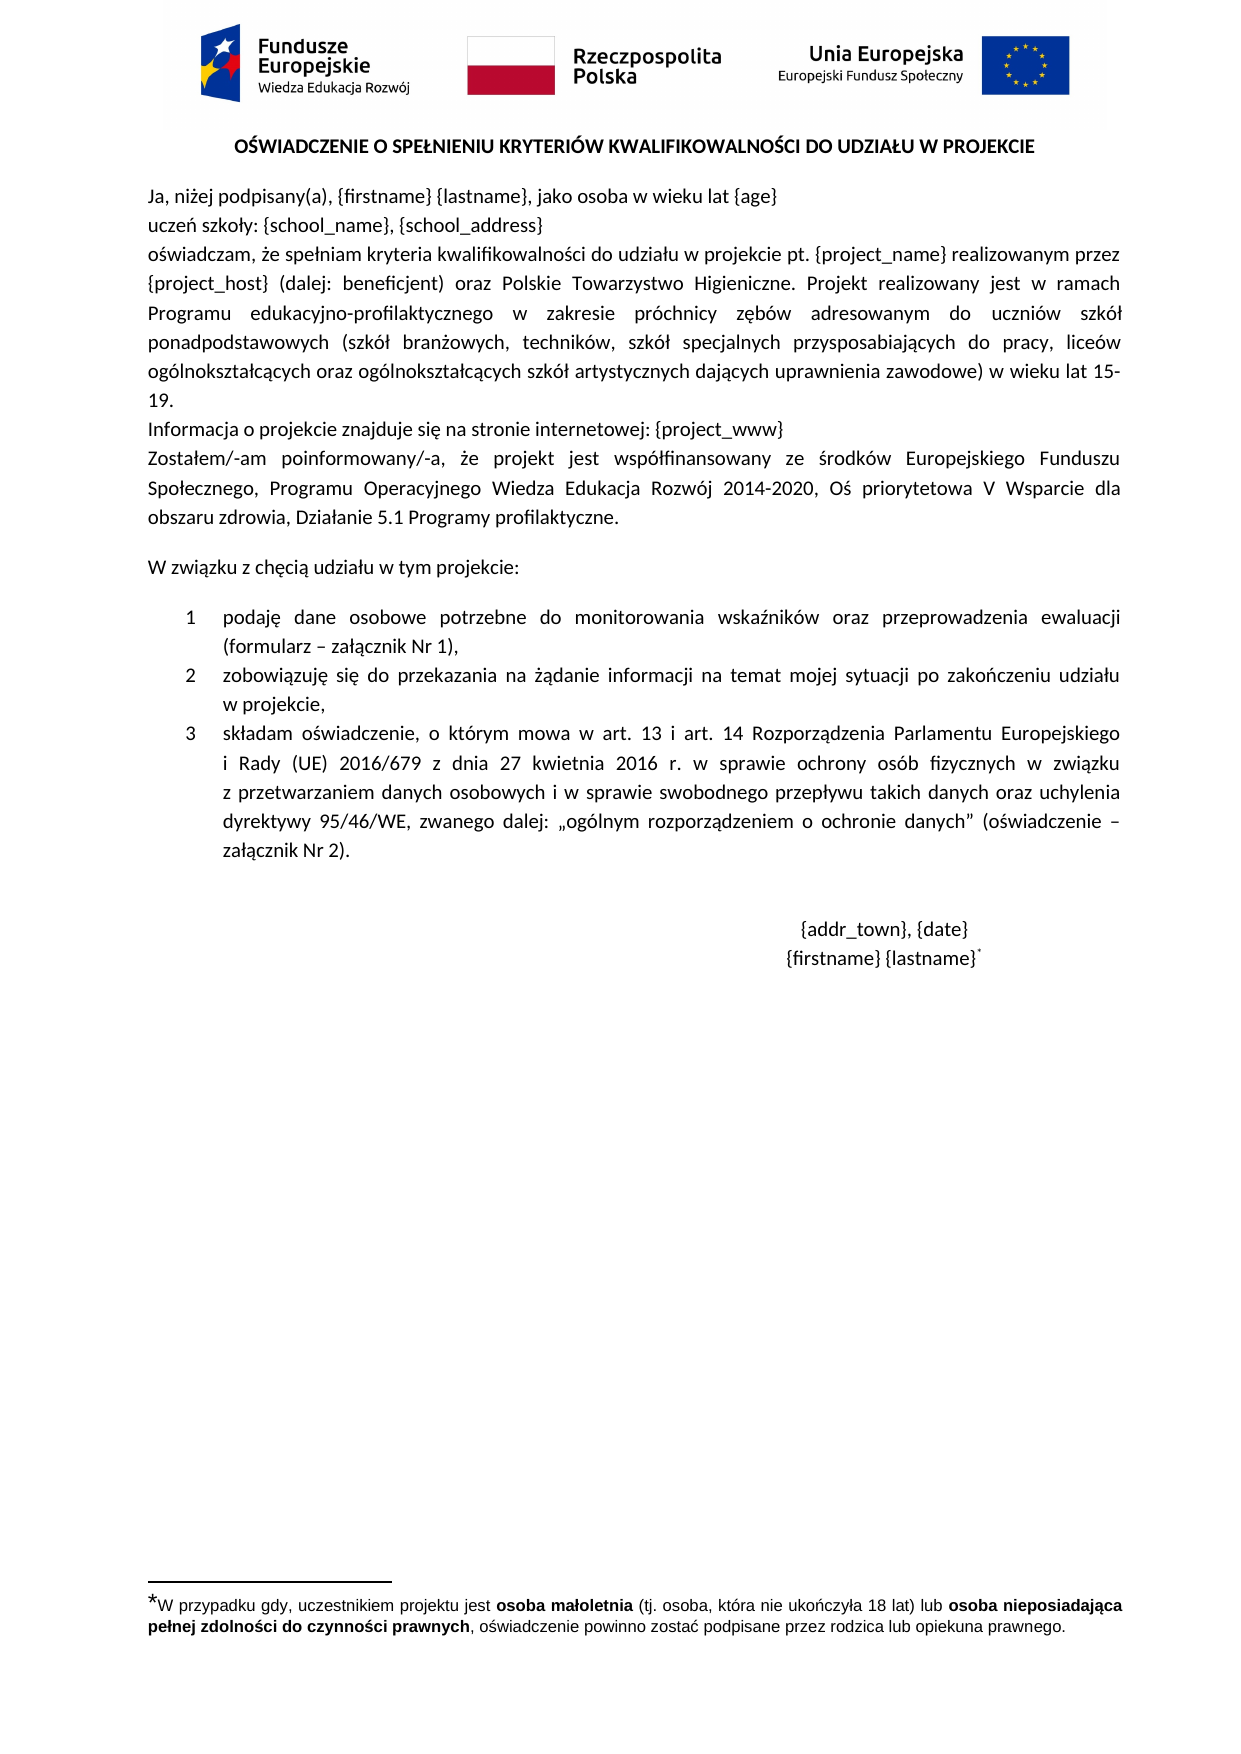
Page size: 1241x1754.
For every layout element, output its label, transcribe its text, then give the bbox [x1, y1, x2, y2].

text oświadczam, że spełniam kryteria kwalifikowalności do udziału w projekcie pt. {project_name} realizowanym przez {project_host} (dalej: beneficjent) oraz Polskie Towarzystwo Higieniczne. Projekt realizowany jest w ramach Programu edukacyjno-profilaktycznego w zakresie próchnicy zębów adresowanym do uczniów szkół ponadpodstawowych (szkół branżowych, techników, szkół specjalnych przysposabiających do pracy, liceów ogólnokształcących oraz ogólnokształcących szkół artystycznych dających uprawnienia zawodowe) w wieku lat 15-19. [148, 241, 1122, 413]
text uczeń szkoły: {school_name}, {school_address} [148, 212, 1122, 238]
list składam oświadczenie, o którym mowa w art. 13 i art. 14 Rozporządzenia Parlamentu Europejskiego i Rady (UE) 2016/679 z dnia 27 kwietnia 2016 r. w sprawie ochrony osób fizycznych w związku z przetwarzaniem danych osobowych i w sprawie swobodnego przepływu takich danych oraz uchylenia dyrektywy 95/46/WE, zwanego dalej: „ogólnym rozporządzeniem o ochronie danych” (oświadczenie – załącznik Nr 2). [185, 721, 1122, 863]
text Zostałem/-am poinformowany/-a, że projekt jest współfinansowany ze środków Europejskiego Funduszu Społecznego, Programu Operacyjnego Wiedza Edukacja Rozwój 2014-2020, Oś priorytetowa V Wsparcie dla obszaru zdrowia, Działanie 5.1 Programy profilaktyczne. [148, 446, 1122, 529]
table_header [148, 916, 467, 974]
list podaję dane osobowe potrzebne do monitorowania wskaźników oraz przeprowadzenia ewaluacji (formularz – załącznik Nr 1), [185, 604, 1122, 658]
table_header [468, 916, 705, 974]
list zobowiązuję się do przekazania na żądanie informacji na temat mojej sytuacji po zakończeniu udziału w projekcie, [185, 662, 1122, 717]
text W związku z chęcią udziału w tym projekcie: [148, 554, 1122, 579]
text Informacja o projekcie znajduje się na stronie internetowej: {project_www} [148, 416, 1122, 442]
table_header {addr_town}, {date} {firstname} {lastname} [705, 916, 1063, 974]
picture [162, 0, 1108, 104]
text Ja, niżej podpisany(a), {firstname} {lastname}, jako osoba w wieku lat {age} [148, 183, 1122, 208]
text OŚWIADCZENIE O SPEŁNIENIU KRYTERIÓW KWALIFIKOWALNOŚCI DO UDZIAŁU W PROJEKCIE [148, 104, 1122, 158]
